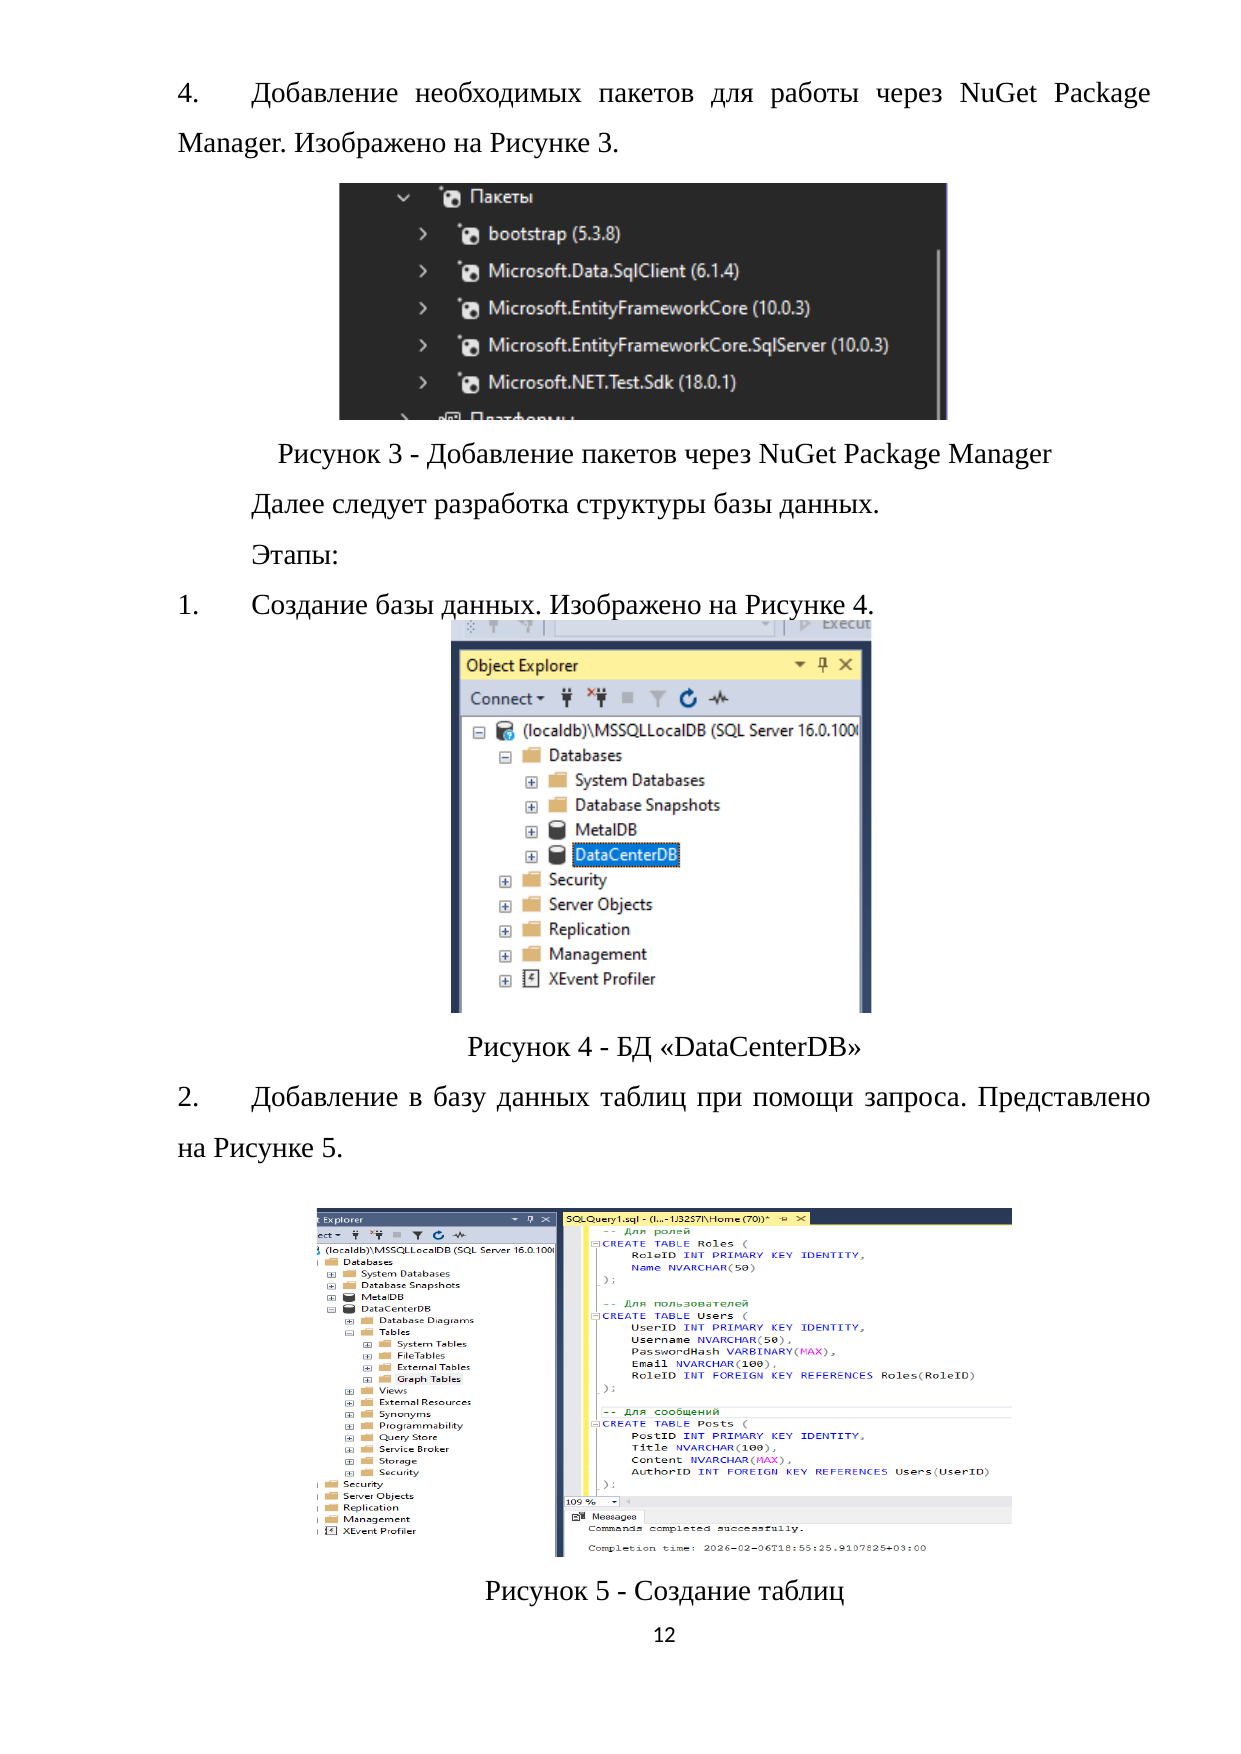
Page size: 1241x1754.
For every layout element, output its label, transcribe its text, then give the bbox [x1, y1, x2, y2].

text 1. Создание базы данных. Изображено на Рисунке 4. [177, 587, 1152, 621]
picture [316, 1208, 575, 1557]
text Рисунок 3 - Добавление пакетов через NuGet Package Manager [177, 176, 1152, 470]
text Рисунок 4 - БД «DataCenterDB» [177, 637, 1152, 1063]
text 2. Добавление в базу данных таблиц при помощи запроса. Представлено на Рисунке 5. [177, 1079, 1152, 1163]
picture [339, 183, 948, 420]
text Далее следует разработка структуры базы данных. [177, 487, 1152, 520]
text 4. Добавление необходимых пакетов для работы через NuGet Package Manager. Изображено на Рисунке 3. [177, 75, 1152, 159]
text Этапы: [177, 537, 1152, 570]
text Рисунок 5 - Создание таблиц [177, 1222, 1152, 1606]
